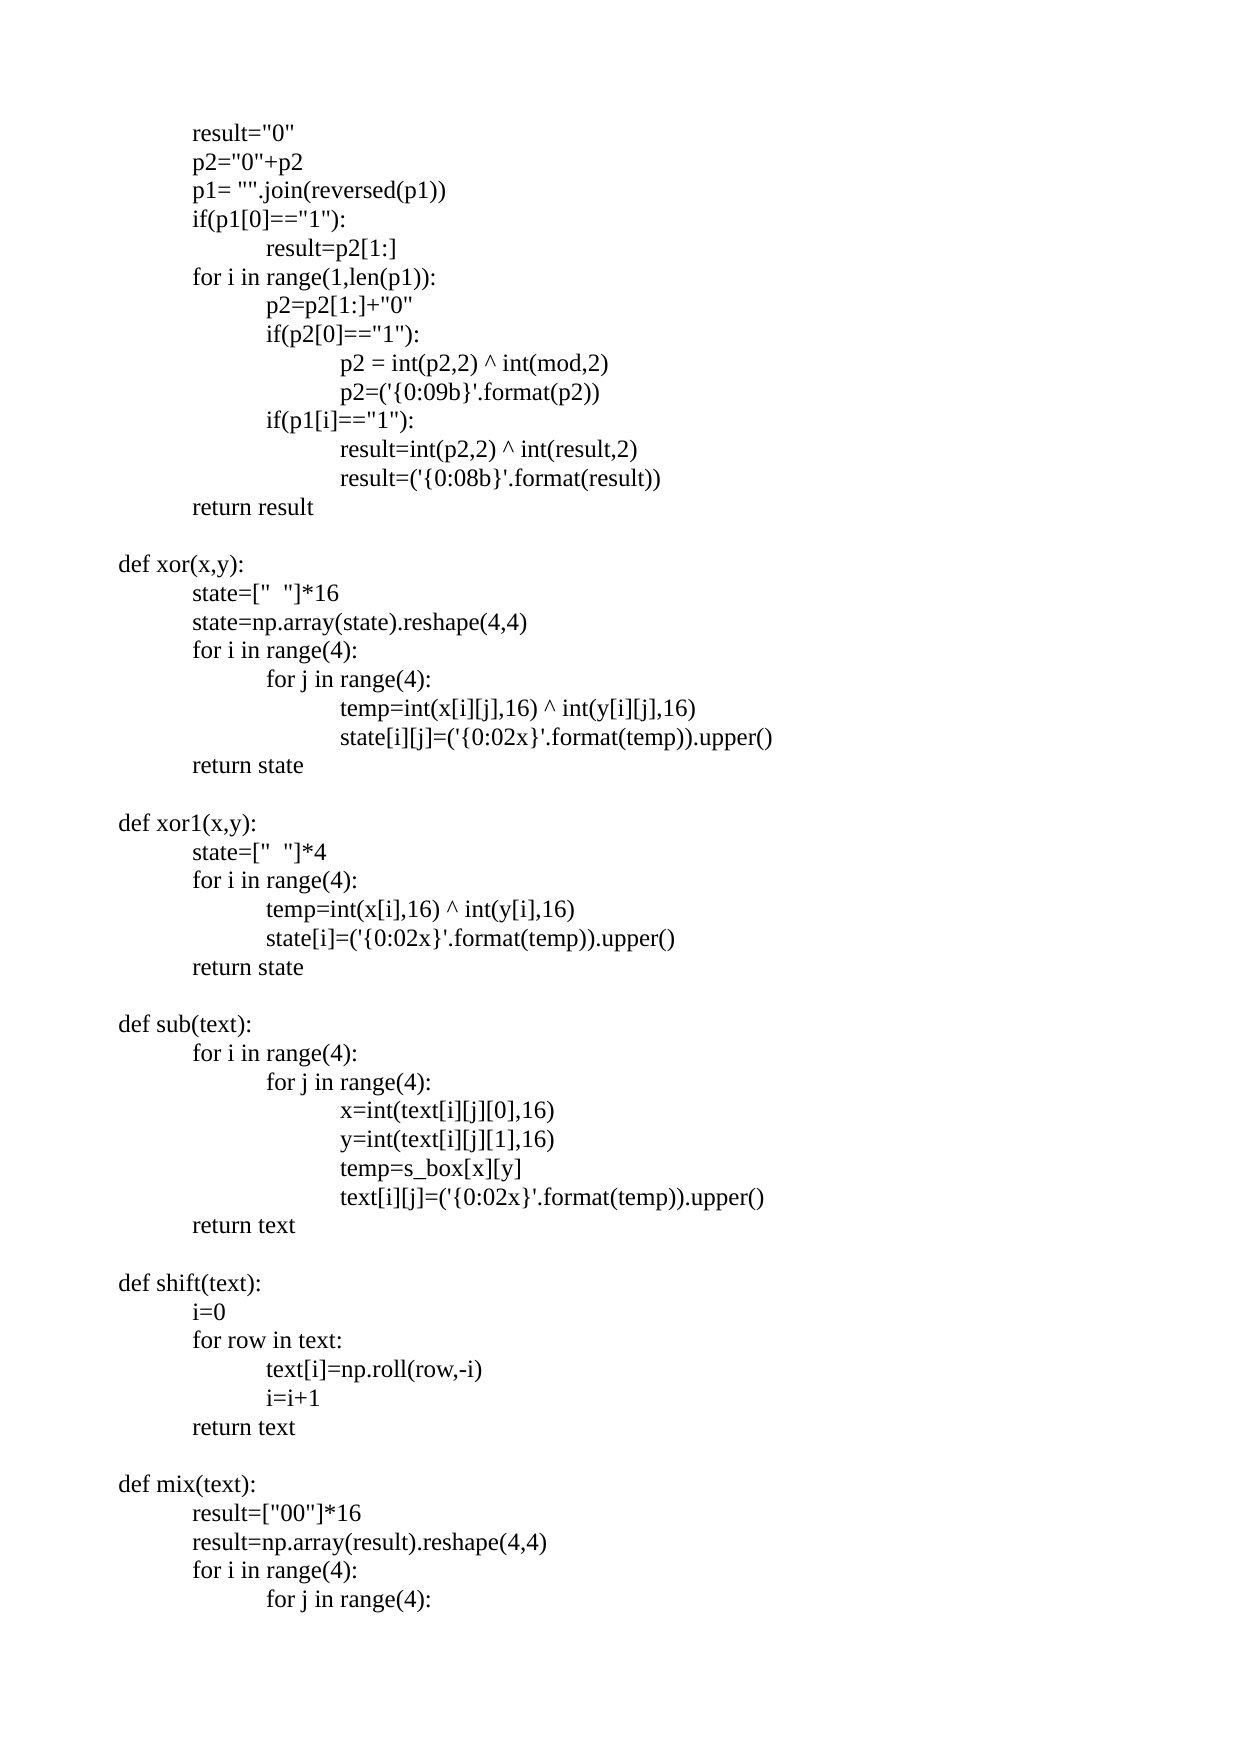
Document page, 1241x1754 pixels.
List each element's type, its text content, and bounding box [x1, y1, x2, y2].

text state=np.array(state).reshape(4,4) [118, 607, 1122, 636]
text for i in range(4): [118, 636, 1122, 664]
text result=["00"]*16 [118, 1498, 1122, 1527]
text def shift(text): [118, 1268, 1122, 1297]
text p1= "".join(reversed(p1)) [118, 176, 1122, 204]
text p2=p2[1:]+"0" [118, 291, 1122, 319]
text def xor(x,y): [118, 549, 1122, 578]
text def mix(text): [118, 1469, 1122, 1498]
text if(p1[0]=="1"): [118, 204, 1122, 233]
text p2=('{0:09b}'.format(p2)) [118, 377, 1122, 406]
text if(p2[0]=="1"): [118, 319, 1122, 348]
text state=[" "]*16 [118, 578, 1122, 607]
text state[i][j]=('{0:02x}'.format(temp)).upper() [118, 722, 1122, 751]
text text[i][j]=('{0:02x}'.format(temp)).upper() [118, 1182, 1122, 1211]
text return text [118, 1412, 1122, 1441]
text x=int(text[i][j][0],16) [118, 1096, 1122, 1124]
text temp=int(x[i][j],16) ^ int(y[i][j],16) [118, 693, 1122, 722]
text state[i]=('{0:02x}'.format(temp)).upper() [118, 923, 1122, 952]
text result="0" [118, 118, 1122, 147]
text for i in range(4): [118, 1038, 1122, 1067]
text for j in range(4): [118, 1067, 1122, 1096]
text p2 = int(p2,2) ^ int(mod,2) [118, 348, 1122, 377]
text temp=s_box[x][y] [118, 1153, 1122, 1182]
text for i in range(4): [118, 866, 1122, 894]
text if(p1[i]=="1"): [118, 406, 1122, 434]
text i=0 [118, 1297, 1122, 1326]
text for i in range(1,len(p1)): [118, 262, 1122, 291]
text return state [118, 952, 1122, 981]
text result=int(p2,2) ^ int(result,2) [118, 434, 1122, 463]
text result=('{0:08b}'.format(result)) [118, 463, 1122, 492]
text return state [118, 751, 1122, 779]
text result=np.array(result).reshape(4,4) [118, 1527, 1122, 1556]
text def sub(text): [118, 1009, 1122, 1038]
text i=i+1 [118, 1383, 1122, 1412]
text temp=int(x[i],16) ^ int(y[i],16) [118, 894, 1122, 923]
text for j in range(4): [118, 664, 1122, 693]
text y=int(text[i][j][1],16) [118, 1124, 1122, 1153]
text def xor1(x,y): [118, 808, 1122, 837]
text for row in text: [118, 1326, 1122, 1354]
text for i in range(4): [118, 1556, 1122, 1584]
text result=p2[1:] [118, 233, 1122, 262]
text for j in range(4): [118, 1584, 1122, 1613]
text return result [118, 492, 1122, 521]
text return text [118, 1211, 1122, 1239]
text p2="0"+p2 [118, 147, 1122, 176]
text state=[" "]*4 [118, 837, 1122, 866]
text text[i]=np.roll(row,-i) [118, 1354, 1122, 1383]
